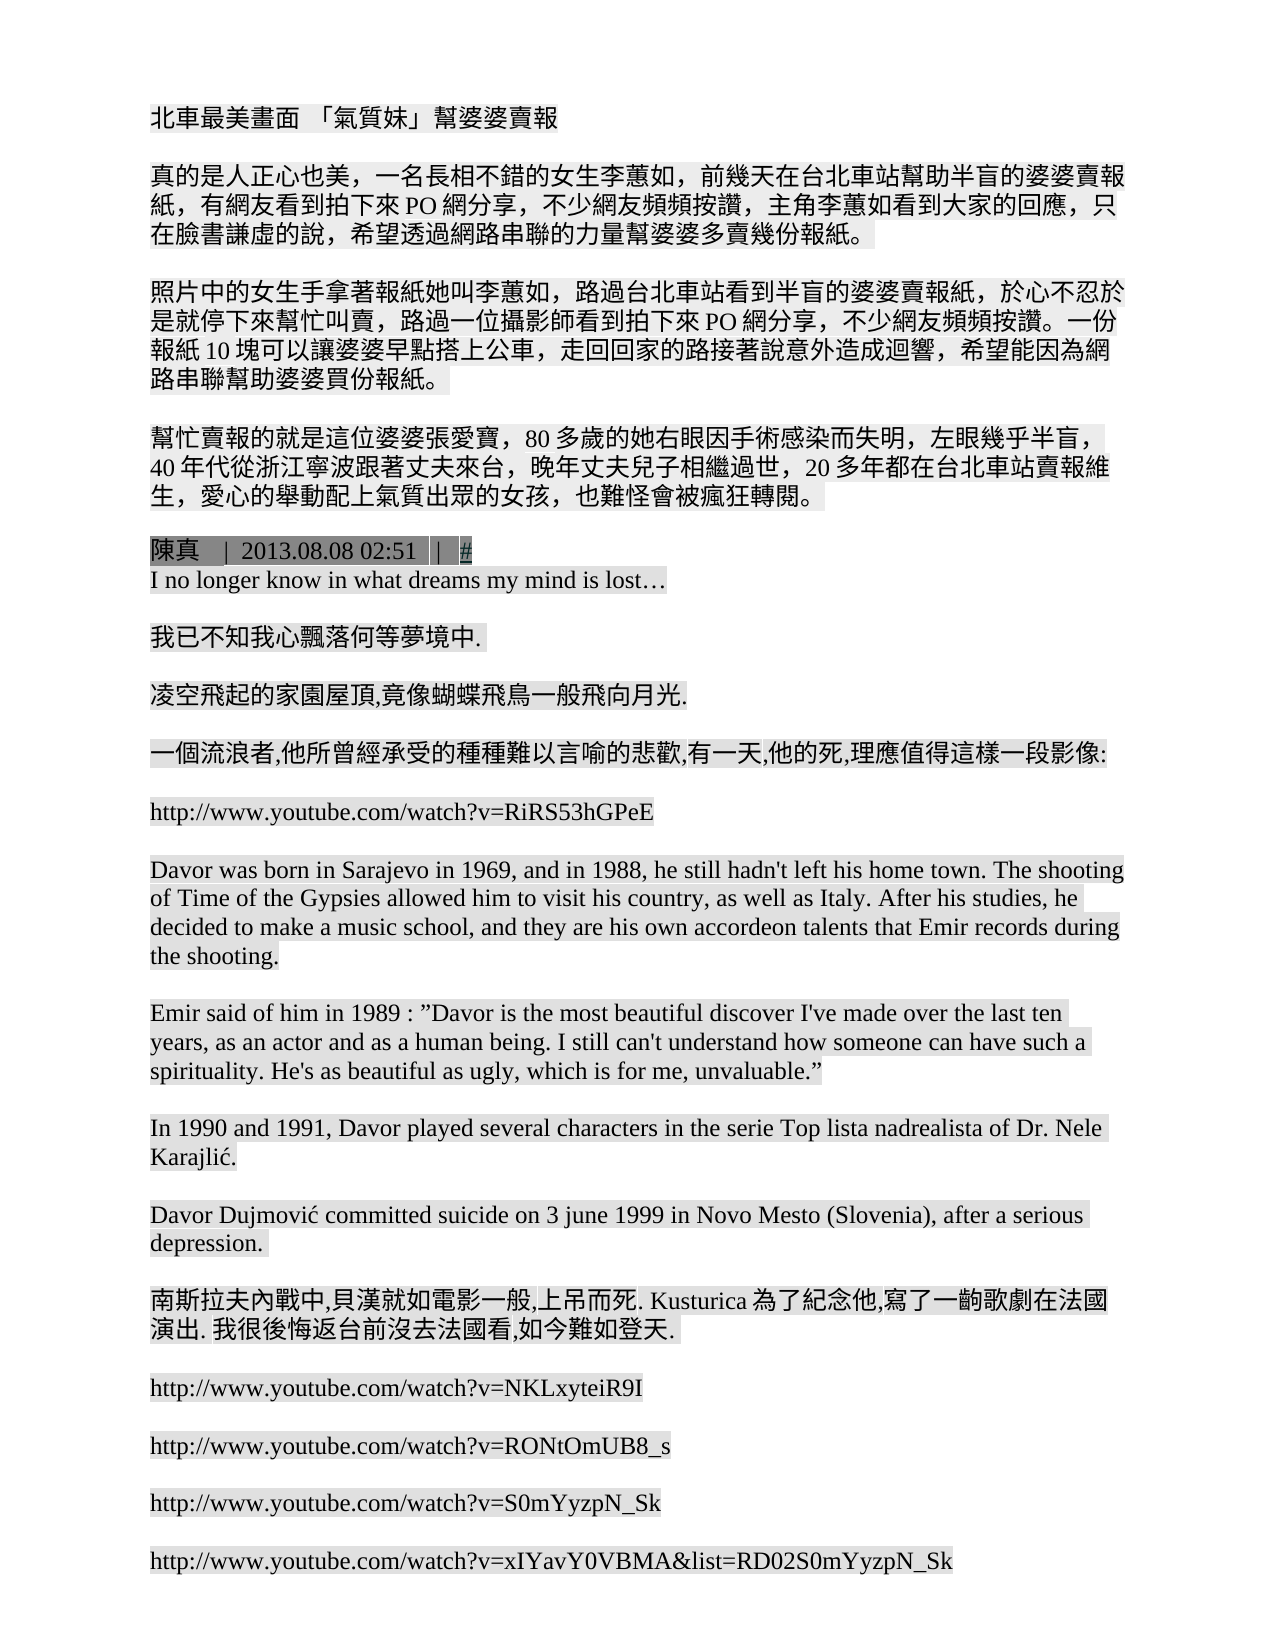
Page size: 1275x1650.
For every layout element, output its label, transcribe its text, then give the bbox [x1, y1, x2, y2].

text 陳真 | 2013.08.08 02:51 | # [150, 536, 1125, 566]
text I no longer know in what dreams my mind is lost… 我已不知我心飄落何等夢境中. 凌空飛起的家園屋頂,竟像蝴蝶飛鳥一般飛向月光. 一個流浪者,他所曾經承受的種種難以言喻的悲歡,有一天,他的死,理應值得這樣一段影像: http://www.youtube.com/watch?v=RiRS53hGPeE Davor was born in Sarajevo in 1969, and in 1988, he still hadn't left his home town. The shooting of Time of the Gypsies allowed him to visit his country, as well as Italy. After his studies, he decided to make a music school, and they are his own accordeon talents that Emir records during the shooting. Emir said of him in 1989 : ”Davor is the most beautiful discover I've made over the last ten years, as an actor and as a human being. I still can't understand how someone can have such a spirituality. He's as beautiful as ugly, which is for me, unvaluable.” In 1990 and 1991, Davor played several characters in the serie Top lista nadrealista of Dr. Nele Karajlić. Davor Dujmović committed suicide on 3 june 1999 in Novo Mesto (Slovenia), after a serious depression. 南斯拉夫內戰中,貝漢就如電影一般,上吊而死. Kusturica為了紀念他,寫了一齣歌劇在法國演出. 我很後悔返台前沒去法國看,如今難如登天. http://www.youtube.com/watch?v=NKLxyteiR9I http://www.youtube.com/watch?v=RONtOmUB8_s http://www.youtube.com/watch?v=S0mYyzpN_Sk http://www.youtube.com/watch?v=xIYavY0VBMA&list=RD02S0mYyzpN_Sk [150, 566, 1125, 1574]
text 北車最美畫面 「氣質妹」幫婆婆賣報 真的是人正心也美，一名長相不錯的女生李蕙如，前幾天在台北車站幫助半盲的婆婆賣報紙，有網友看到拍下來PO網分享，不少網友頻頻按讚，主角李蕙如看到大家的回應，只在臉書謙虛的說，希望透過網路串聯的力量幫婆婆多賣幾份報紙。 照片中的女生手拿著報紙她叫李蕙如，路過台北車站看到半盲的婆婆賣報紙，於心不忍於是就停下來幫忙叫賣，路過一位攝影師看到拍下來PO網分享，不少網友頻頻按讚。一份報紙10塊可以讓婆婆早點搭上公車，走回回家的路接著說意外造成迴響，希望能因為網路串聯幫助婆婆買份報紙。 幫忙賣報的就是這位婆婆張愛寶，80多歲的她右眼因手術感染而失明，左眼幾乎半盲，40年代從浙江寧波跟著丈夫來台，晚年丈夫兒子相繼過世，20多年都在台北車站賣報維生，愛心的舉動配上氣質出眾的女孩，也難怪會被瘋狂轉閱。 [150, 75, 1125, 511]
